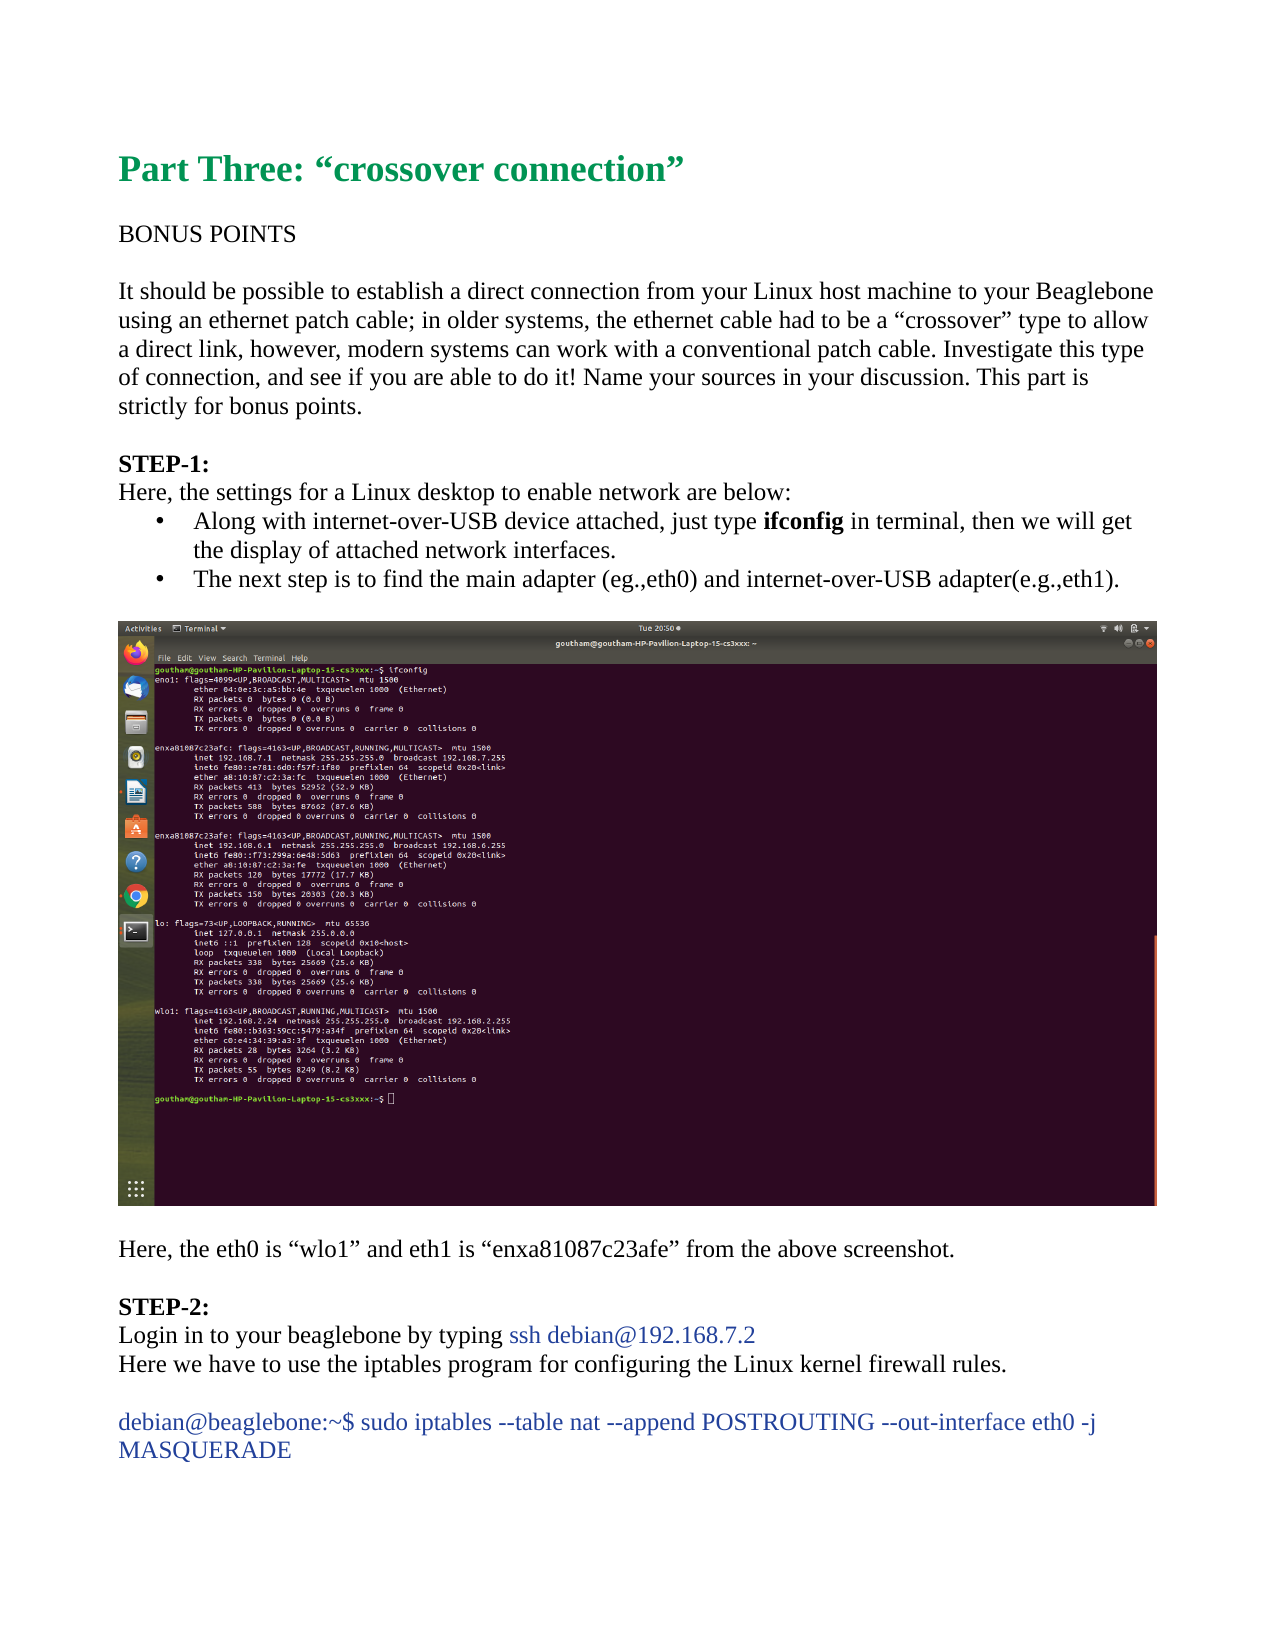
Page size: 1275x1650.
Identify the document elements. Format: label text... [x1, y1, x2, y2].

text Here we have to use the iptables program for configuring the Linux kernel firewall rules. [118, 1349, 1157, 1378]
text Login in to your beaglebone by typing ssh debian@192.168.7.2 [118, 1321, 1157, 1349]
text STEP-2: [118, 1292, 1157, 1321]
list Along with internet-over-USB device attached, just type ifconfig in terminal, then we will get the display of attached network interfaces. [156, 506, 1157, 564]
text Part Three: “crossover connection” [118, 147, 1157, 190]
text BONUS POINTS [118, 219, 1157, 247]
text STEP-1: [118, 449, 1157, 477]
text debian@beaglebone:~$ sudo iptables --table nat --append POSTROUTING --out-interface eth0 -j MASQUERADE [118, 1407, 1157, 1464]
list The next step is to find the main adapter (eg.,eth0) and internet-over-USB adapter(e.g.,eth1). [156, 564, 1157, 592]
text Here, the eth0 is “wlo1” and eth1 is “enxa81087c23afe” from the above screenshot. [118, 1234, 1157, 1263]
picture [118, 621, 1157, 1206]
text Here, the settings for a Linux desktop to enable network are below: [118, 477, 1157, 506]
text It should be possible to establish a direct connection from your Linux host machine to your Beaglebone using an ethernet patch cable; in older systems, the ethernet cable had to be a “crossover” type to allow a direct link, however, modern systems can work with a conventional patch cable. Investigate this type of connection, and see if you are able to do it! Name your sources in your discussion. This part is strictly for bonus points. [118, 276, 1157, 420]
